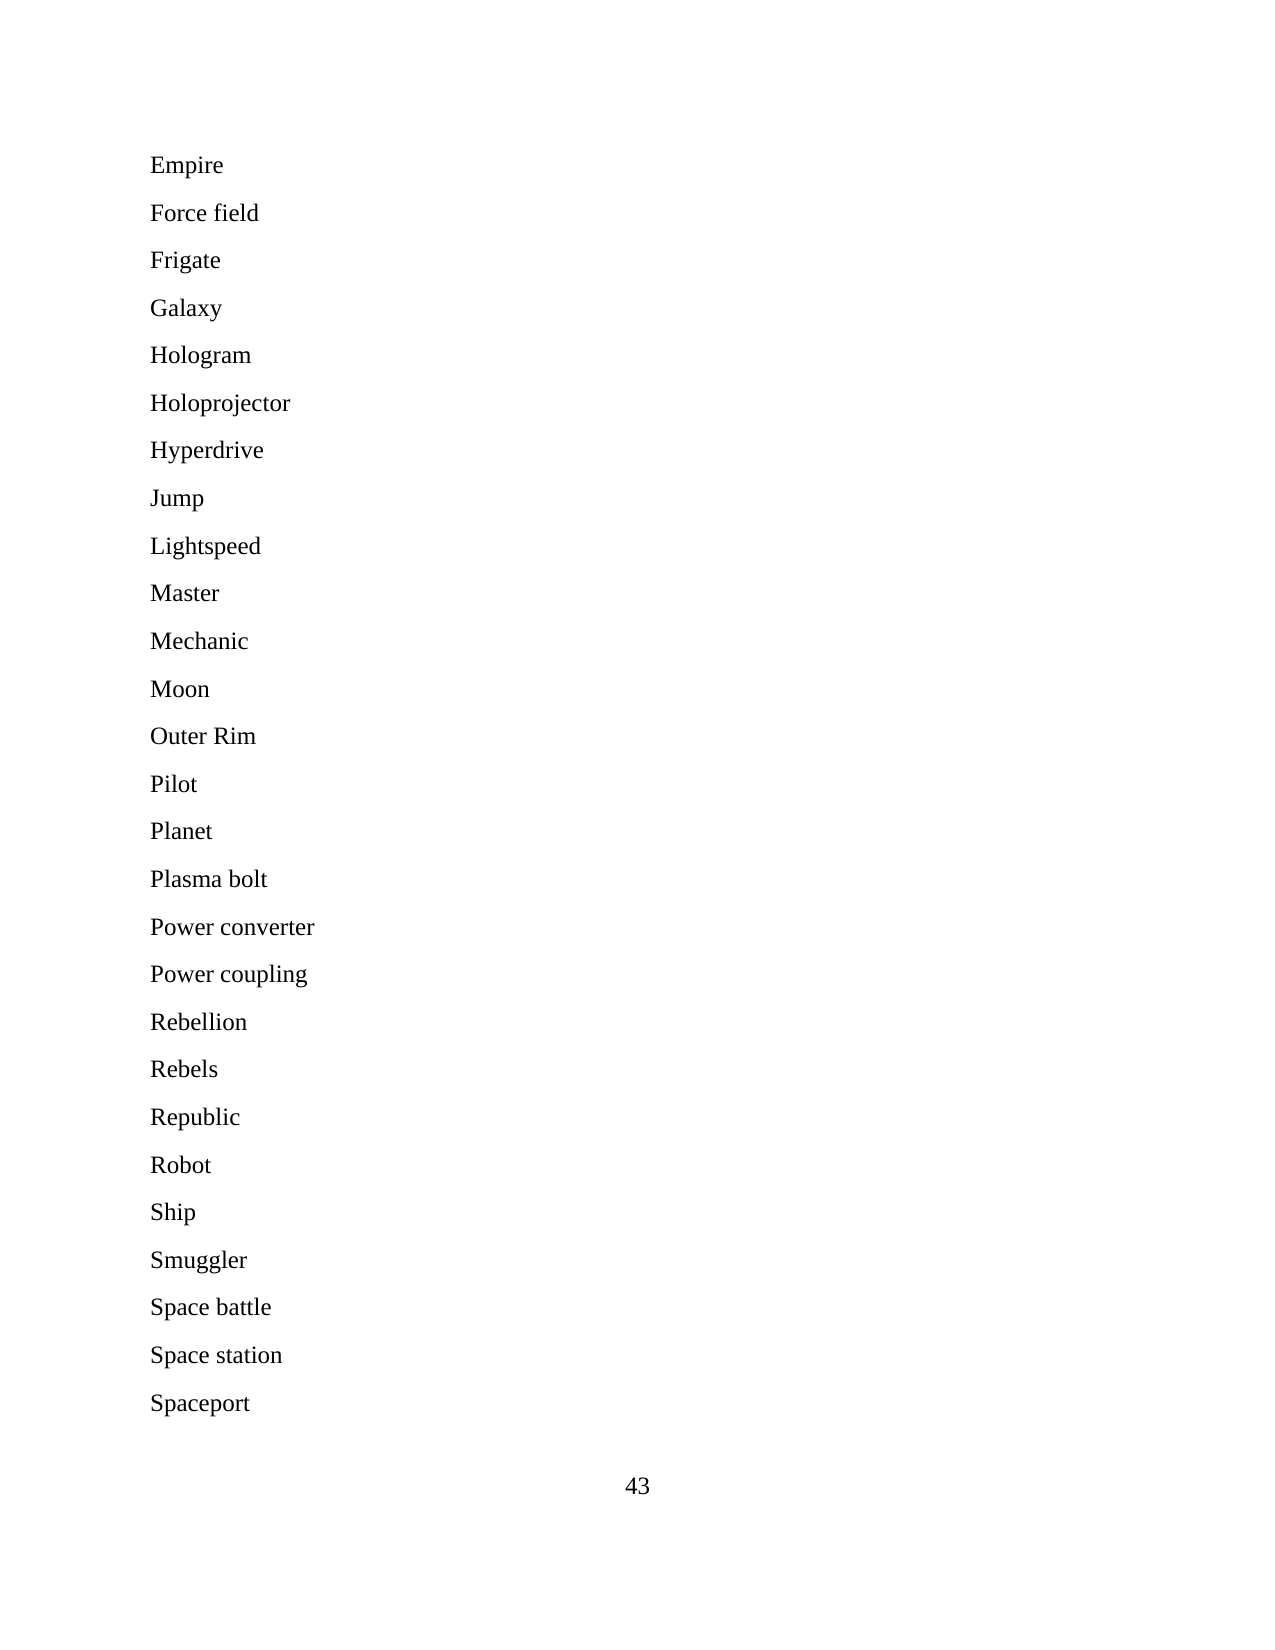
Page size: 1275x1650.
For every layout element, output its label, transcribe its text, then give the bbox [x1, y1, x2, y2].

text Plasma bolt [150, 864, 1125, 893]
text Space station [150, 1340, 1125, 1369]
text Mechanic [150, 626, 1125, 655]
text Space battle [150, 1292, 1125, 1321]
text Galaxy [150, 293, 1125, 322]
text Hologram [150, 340, 1125, 369]
text Holoprojector [150, 388, 1125, 417]
text Spaceport [150, 1388, 1125, 1416]
text Rebellion [150, 1007, 1125, 1036]
text Robot [150, 1150, 1125, 1178]
text Planet [150, 816, 1125, 845]
text Power coupling [150, 959, 1125, 988]
text Smuggler [150, 1245, 1125, 1274]
text Power converter [150, 912, 1125, 940]
text Frigate [150, 245, 1125, 274]
text Moon [150, 674, 1125, 702]
text Lightspeed [150, 531, 1125, 559]
text Empire [150, 150, 1125, 179]
text Ship [150, 1197, 1125, 1226]
text Rebels [150, 1054, 1125, 1083]
text Outer Rim [150, 721, 1125, 750]
text Master [150, 578, 1125, 607]
text Republic [150, 1102, 1125, 1131]
text Hyperdrive [150, 436, 1125, 464]
text Jump [150, 483, 1125, 512]
text Force field [150, 198, 1125, 226]
text Pilot [150, 769, 1125, 798]
